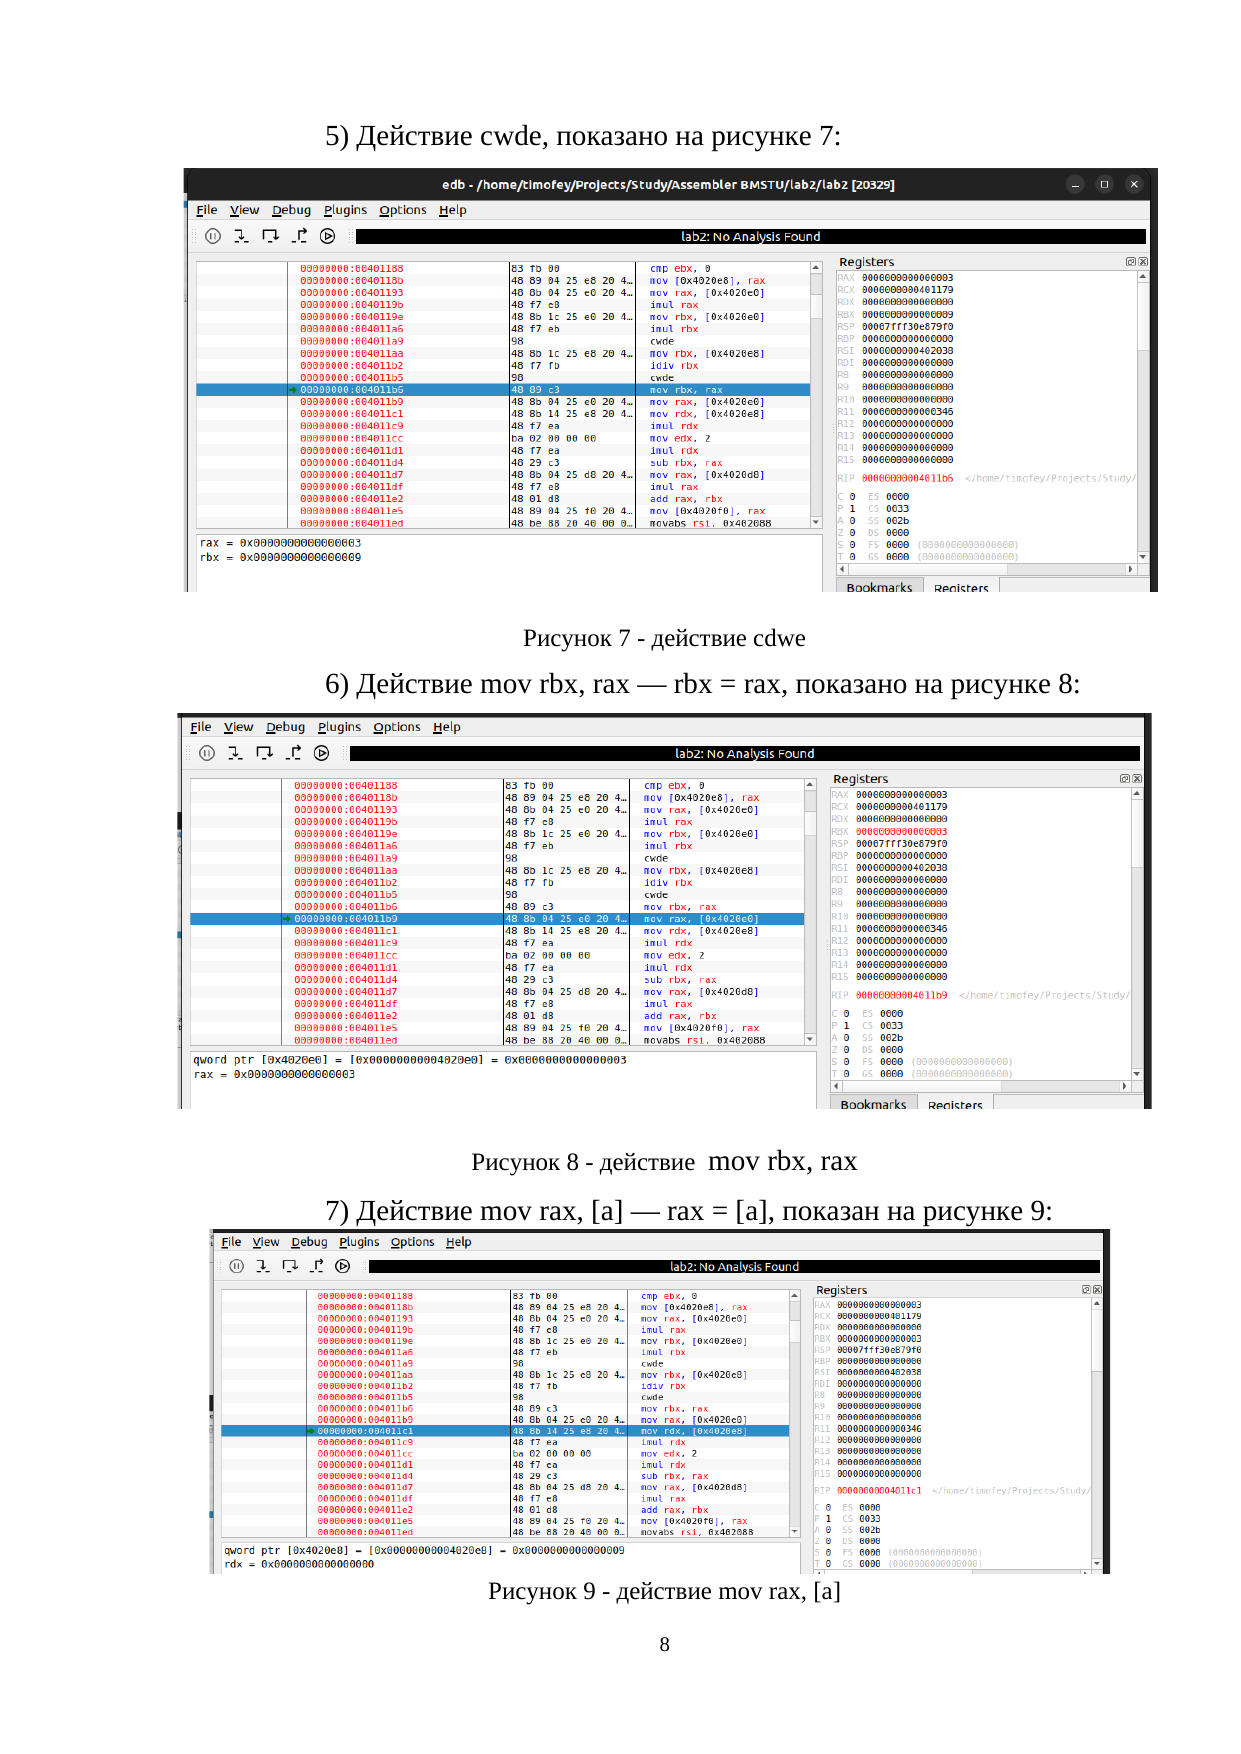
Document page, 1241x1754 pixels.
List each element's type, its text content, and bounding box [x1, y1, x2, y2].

picture [209, 1229, 1110, 1574]
picture [177, 713, 1152, 1109]
text Рисунок 7 - действие cdwe [177, 168, 1152, 652]
text 6) Действие mov rbx, rax — rbx = rax, показано на рисунке 8: [251, 666, 1152, 700]
text 7) Действие mov rax, [a] — rax = [a], показан на рисунке 9: [251, 1193, 1152, 1226]
text 5) Действие cwde, показано на рисунке 7: [251, 118, 1152, 152]
text Рисунок 8 - действие mov rbx, rax [177, 1109, 1152, 1176]
picture [183, 168, 1158, 592]
text Рисунок 9 - действие mov rax, [a] [177, 1243, 1152, 1605]
